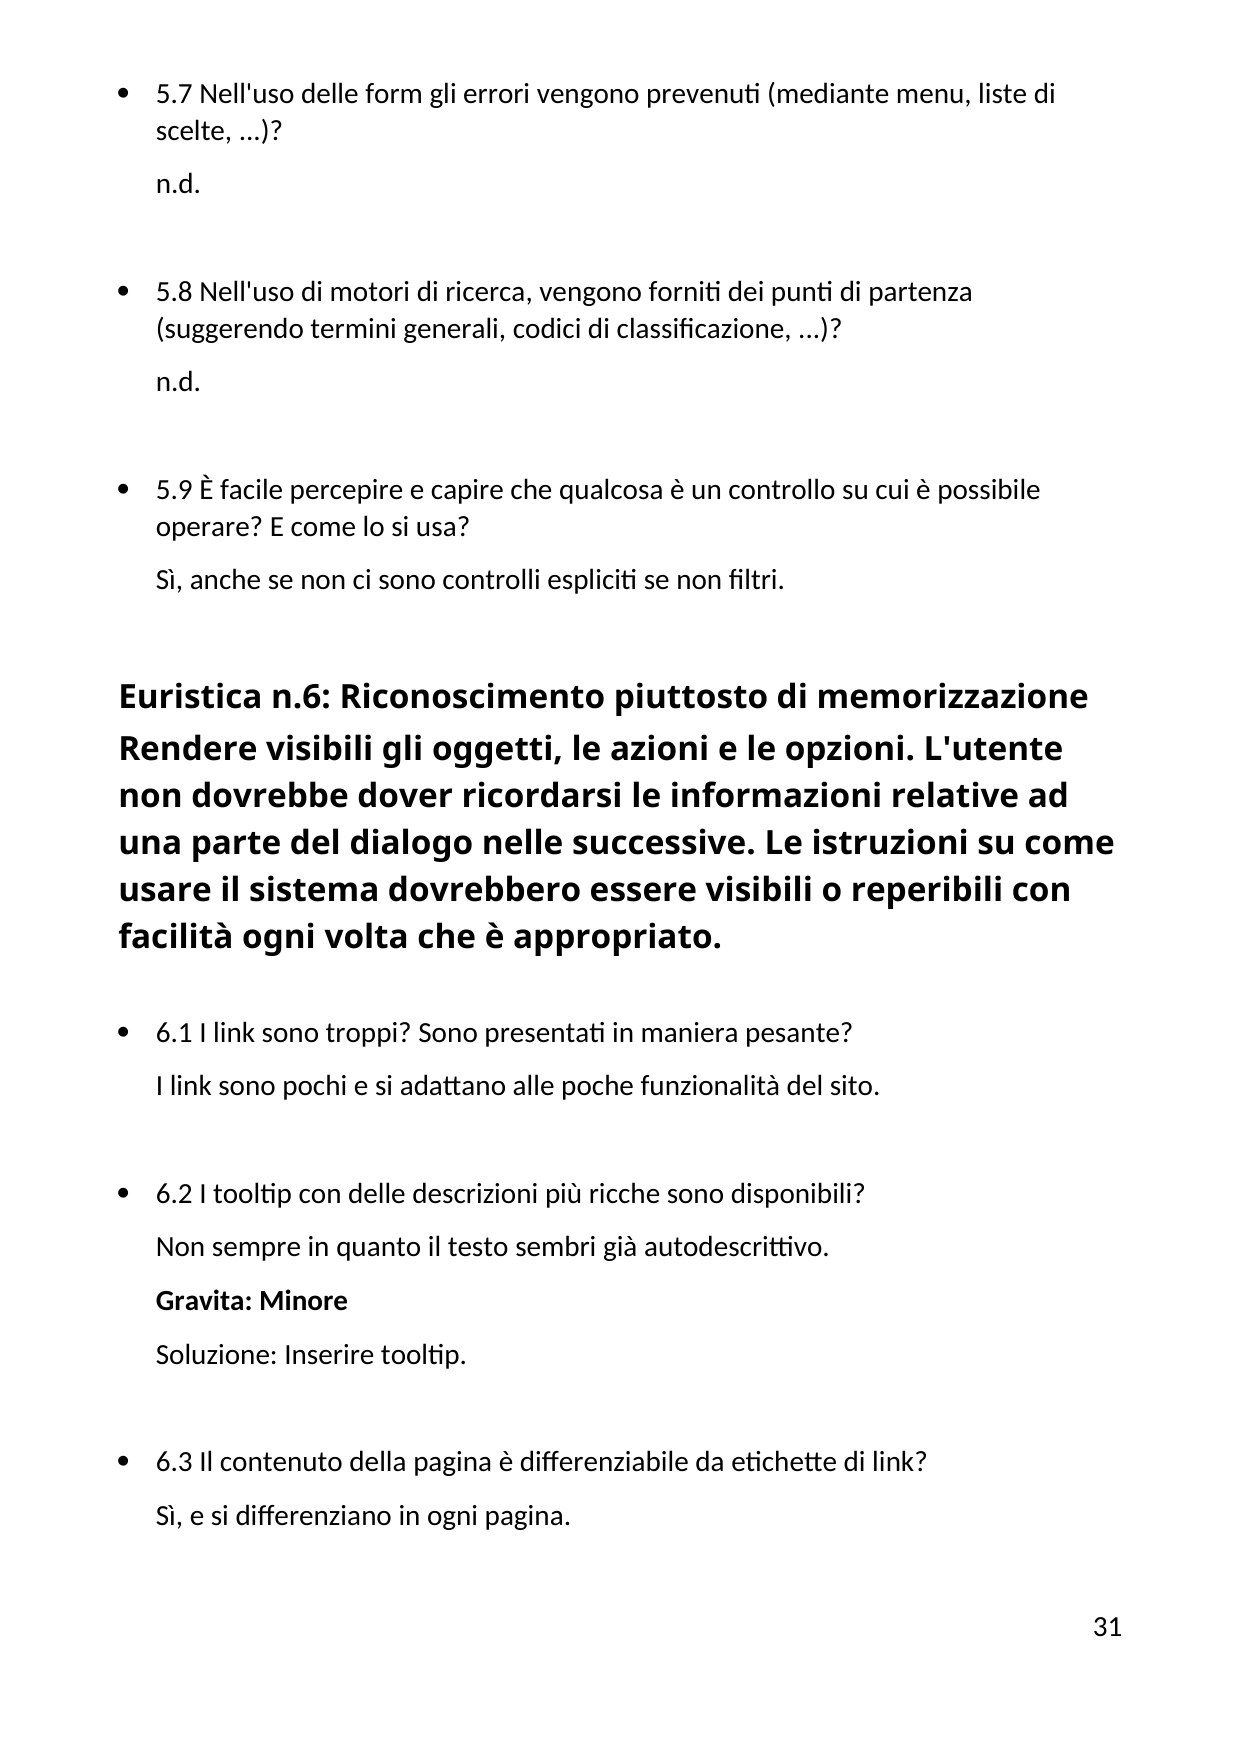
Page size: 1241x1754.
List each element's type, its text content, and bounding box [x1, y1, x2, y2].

text Soluzione: Inserire tooltip. [156, 1336, 1122, 1371]
list 6.3 Il contenuto della pagina è differenziabile da etichette di link? [118, 1443, 1122, 1479]
list 5.8 Nell'uso di motori di ricerca, vengono forniti dei punti di partenza (suggerendo termini generali, codici di classificazione, ...)? [118, 273, 1122, 346]
list 6.2 I tooltip con delle descrizioni più ricche sono disponibili? [118, 1175, 1122, 1210]
text Sì, anche se non ci sono controlli espliciti se non filtri. [156, 561, 1122, 597]
text n.d. [156, 166, 1122, 201]
list 5.9 È facile percepire e capire che qualcosa è un controllo su cui è possibile operare? E come lo si usa? [118, 471, 1122, 543]
subtitle Rendere visibili gli oggetti, le azioni e le opzioni. L'utente non dovrebbe dover ricordarsi le informazioni relative ad una parte del dialogo nelle successive. Le istruzioni su come usare il sistema dovrebbero essere visibili o reperibili con facilità ogni volta che è appropriato. [118, 724, 1122, 958]
text Sì, e si differenziano in ogni pagina. [156, 1497, 1122, 1532]
list 6.1 I link sono troppi? Sono presentati in maniera pesante? [118, 1014, 1122, 1049]
text Non sempre in quanto il testo sembri già autodescrittivo. [156, 1228, 1122, 1264]
text I link sono pochi e si adattano alle poche funzionalità del sito. [156, 1067, 1122, 1103]
text n.d. [156, 363, 1122, 399]
list 5.7 Nell'uso delle form gli errori vengono prevenuti (mediante menu, liste di scelte, ...)? [118, 75, 1122, 148]
subtitle Euristica n.6: Riconoscimento piuttosto di memorizzazione [118, 673, 1122, 718]
text Gravita: Minore [156, 1282, 1122, 1318]
